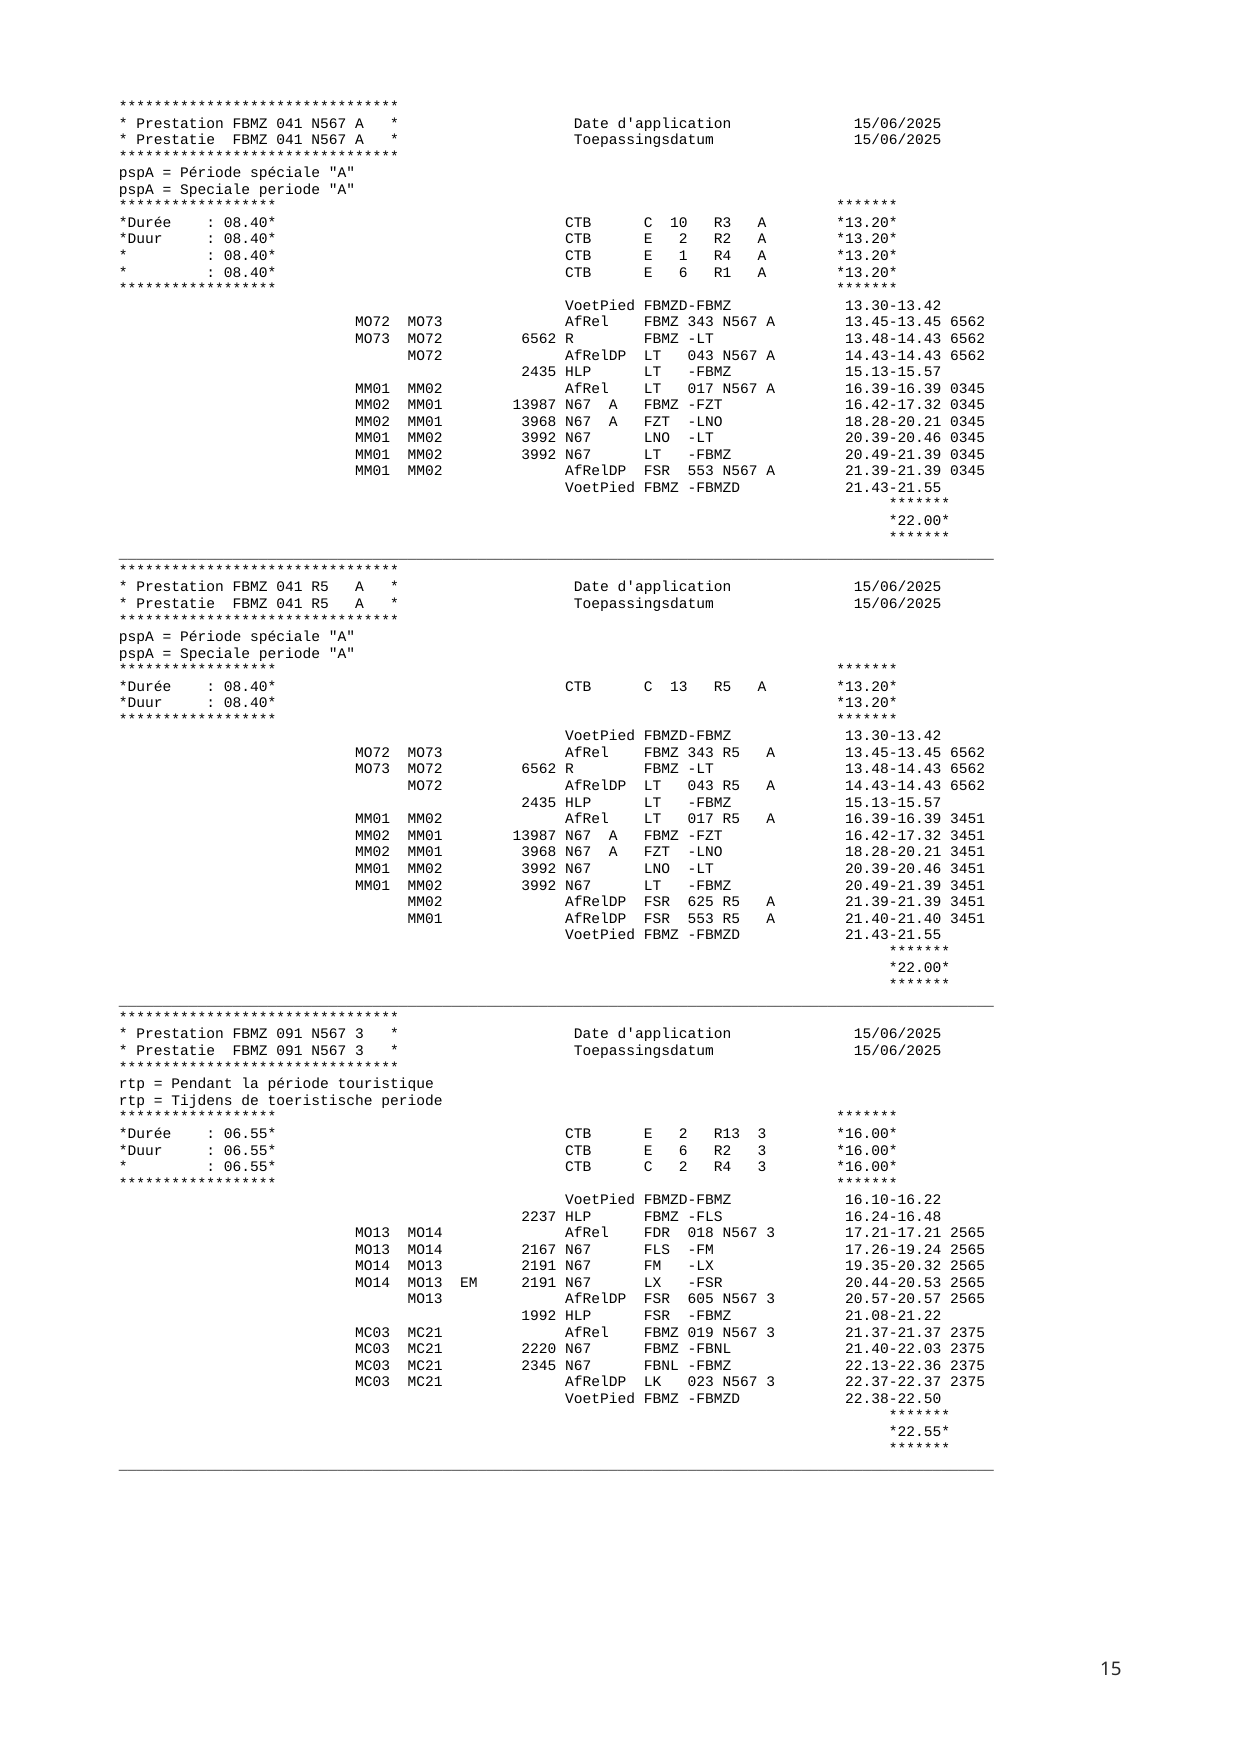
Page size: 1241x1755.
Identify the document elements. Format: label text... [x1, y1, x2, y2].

text ******************************** * Prestation FBMZ 041 R5 A * Date d'application 15/06/2025 * Prestatie FBMZ 041 R5 A * Toepassingsdatum 15/06/2025 ******************************** pspA = Période spéciale "A" pspA = Speciale periode "A" ****************** ******* *Durée : 08.40* CTB C 13 R5 A *13.20* *Duur : 08.40* *13.20* ****************** ******* VoetPied FBMZD-FBMZ 13.30-13.42 MO72 MO73 AfRel FBMZ 343 R5 A 13.45-13.45 6562 MO73 MO72 6562 R FBMZ -LT 13.48-14.43 6562 MO72 AfRelDP LT 043 R5 A 14.43-14.43 6562 2435 HLP LT -FBMZ 15.13-15.57 MM01 MM02 AfRel LT 017 R5 A 16.39-16.39 3451 MM02 MM01 13987 N67 A FBMZ -FZT 16.42-17.32 3451 MM02 MM01 3968 N67 A FZT -LNO 18.28-20.21 3451 MM01 MM02 3992 N67 LNO -LT 20.39-20.46 3451 MM01 MM02 3992 N67 LT -FBMZ 20.49-21.39 3451 MM02 AfRelDP FSR 625 R5 A 21.39-21.39 3451 MM01 AfRelDP FSR 553 R5 A 21.40-21.40 3451 VoetPied FBMZ -FBMZD 21.43-21.55 ******* *22.00* ******* ____________________________________________________________________________________________________ [119, 563, 1122, 1010]
text ******************************** * Prestation FBMZ 041 N567 A * Date d'application 15/06/2025 * Prestatie FBMZ 041 N567 A * Toepassingsdatum 15/06/2025 ******************************** pspA = Période spéciale "A" pspA = Speciale periode "A" ****************** ******* *Durée : 08.40* CTB C 10 R3 A *13.20* *Duur : 08.40* CTB E 2 R2 A *13.20* * : 08.40* CTB E 1 R4 A *13.20* * : 08.40* CTB E 6 R1 A *13.20* ****************** ******* VoetPied FBMZD-FBMZ 13.30-13.42 MO72 MO73 AfRel FBMZ 343 N567 A 13.45-13.45 6562 MO73 MO72 6562 R FBMZ -LT 13.48-14.43 6562 MO72 AfRelDP LT 043 N567 A 14.43-14.43 6562 2435 HLP LT -FBMZ 15.13-15.57 MM01 MM02 AfRel LT 017 N567 A 16.39-16.39 0345 MM02 MM01 13987 N67 A FBMZ -FZT 16.42-17.32 0345 MM02 MM01 3968 N67 A FZT -LNO 18.28-20.21 0345 MM01 MM02 3992 N67 LNO -LT 20.39-20.46 0345 MM01 MM02 3992 N67 LT -FBMZ 20.49-21.39 0345 MM01 MM02 AfRelDP FSR 553 N567 A 21.39-21.39 0345 VoetPied FBMZ -FBMZD 21.43-21.55 ******* *22.00* ******* ____________________________________________________________________________________________________ [119, 99, 1122, 563]
text ******************************** * Prestation FBMZ 091 N567 3 * Date d'application 15/06/2025 * Prestatie FBMZ 091 N567 3 * Toepassingsdatum 15/06/2025 ******************************** rtp = Pendant la période touristique rtp = Tijdens de toeristische periode ****************** ******* *Durée : 06.55* CTB E 2 R13 3 *16.00* *Duur : 06.55* CTB E 6 R2 3 *16.00* * : 06.55* CTB C 2 R4 3 *16.00* ****************** ******* VoetPied FBMZD-FBMZ 16.10-16.22 2237 HLP FBMZ -FLS 16.24-16.48 MO13 MO14 AfRel FDR 018 N567 3 17.21-17.21 2565 MO13 MO14 2167 N67 FLS -FM 17.26-19.24 2565 MO14 MO13 2191 N67 FM -LX 19.35-20.32 2565 MO14 MO13 EM 2191 N67 LX -FSR 20.44-20.53 2565 MO13 AfRelDP FSR 605 N567 3 20.57-20.57 2565 1992 HLP FSR -FBMZ 21.08-21.22 MC03 MC21 AfRel FBMZ 019 N567 3 21.37-21.37 2375 MC03 MC21 2220 N67 FBMZ -FBNL 21.40-22.03 2375 MC03 MC21 2345 N67 FBNL -FBMZ 22.13-22.36 2375 MC03 MC21 AfRelDP LK 023 N567 3 22.37-22.37 2375 VoetPied FBMZ -FBMZD 22.38-22.50 ******* *22.55* ******* ____________________________________________________________________________________________________ [119, 1010, 1122, 1474]
